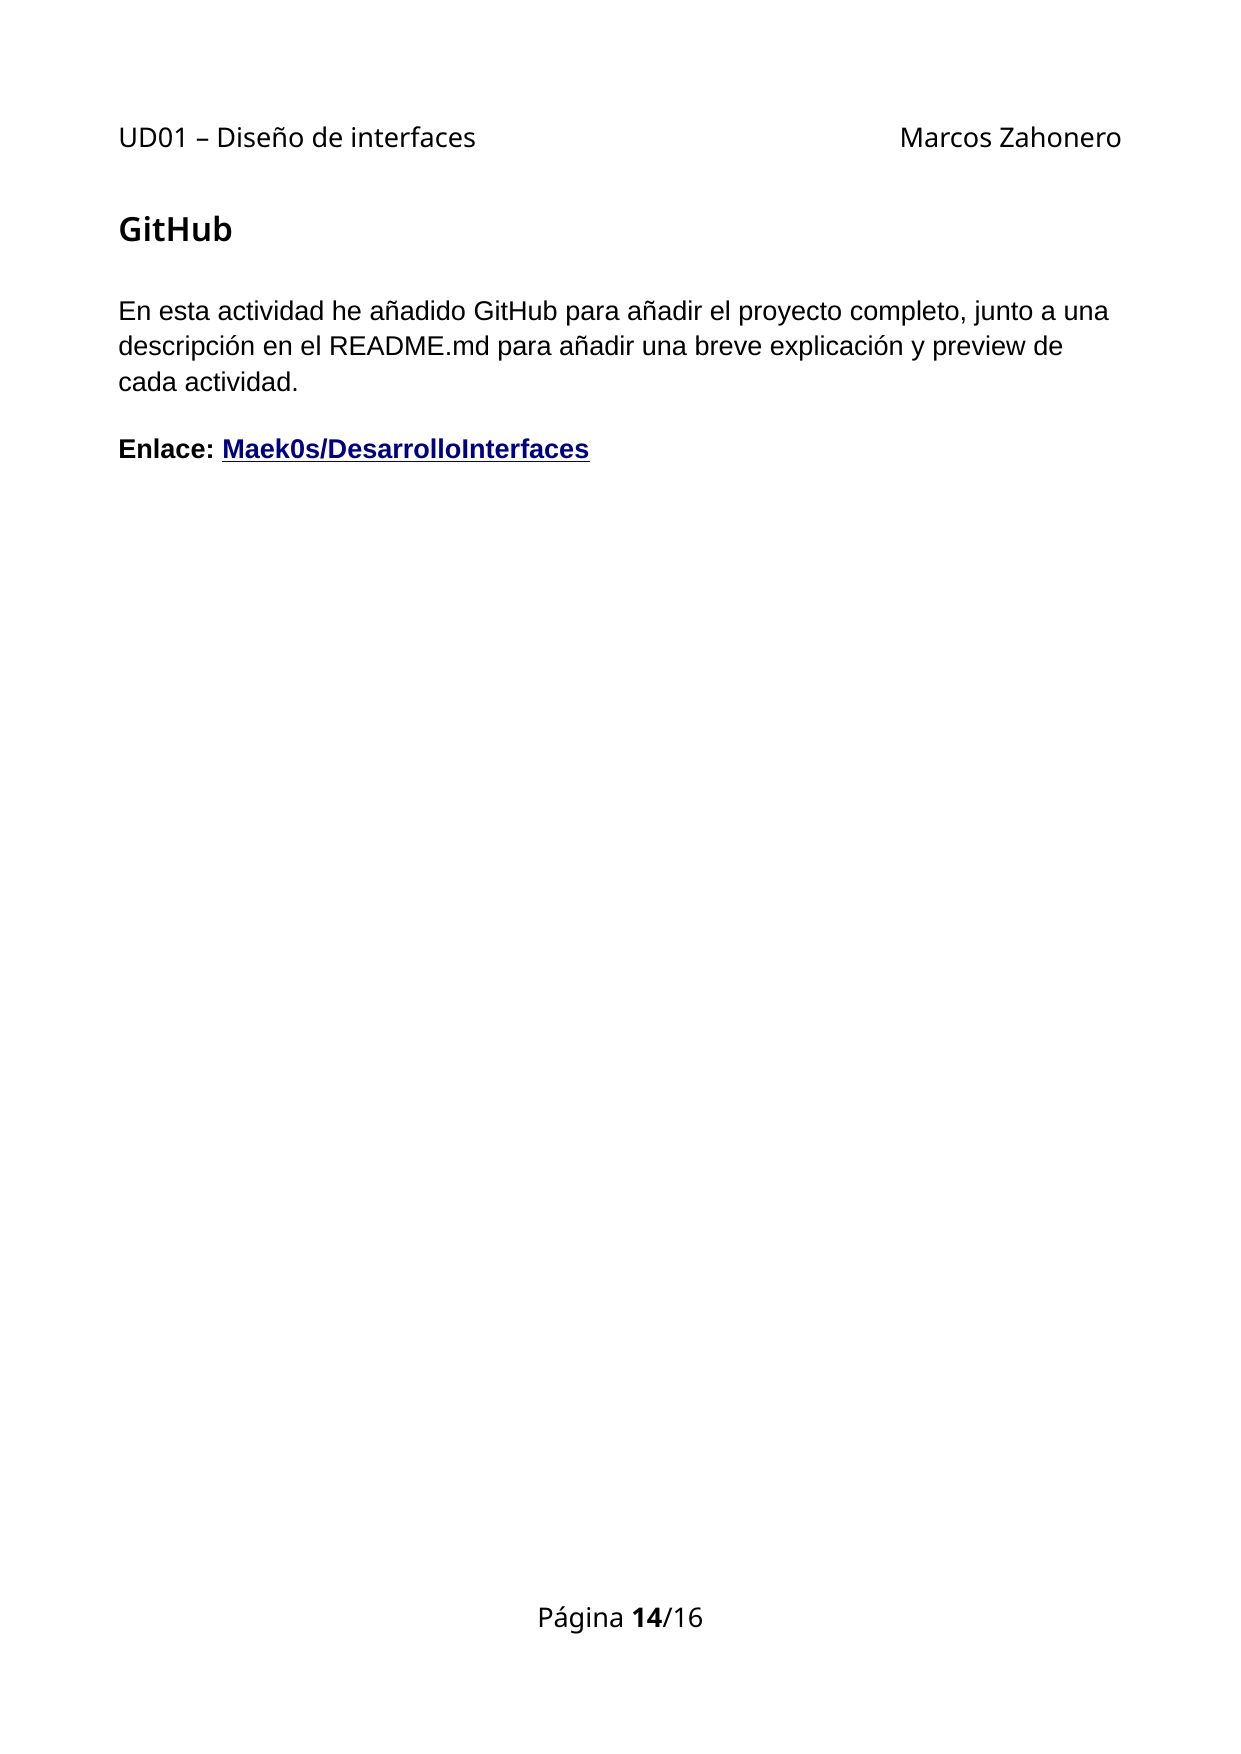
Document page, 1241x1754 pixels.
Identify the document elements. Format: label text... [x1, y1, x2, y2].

text En esta actividad he añadido GitHub para añadir el proyecto completo, junto a una descripción en el README.md para añadir una breve explicación y preview de cada actividad. [118, 294, 1122, 398]
text Enlace: Maek0s/DesarrolloInterfaces [118, 433, 1122, 465]
subtitle GitHub [118, 205, 1122, 251]
